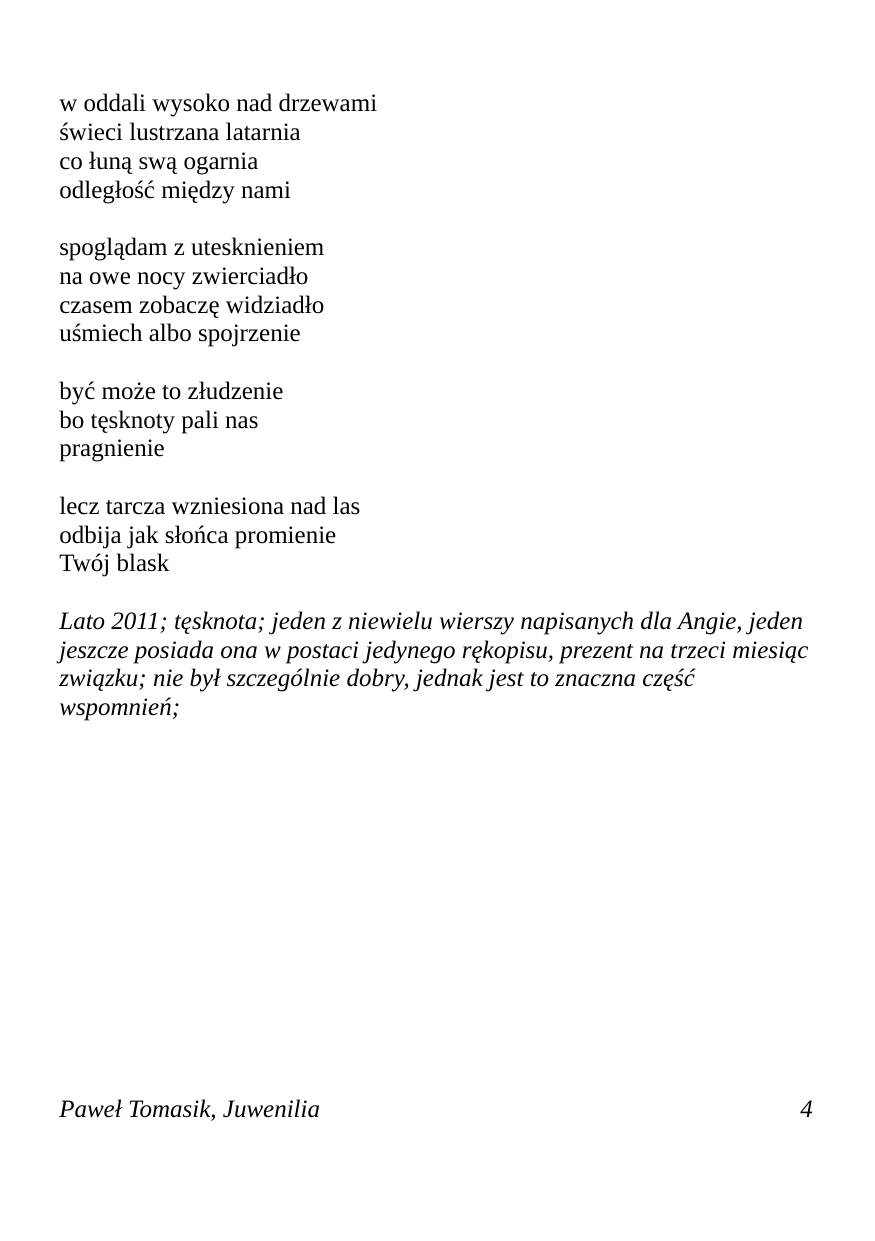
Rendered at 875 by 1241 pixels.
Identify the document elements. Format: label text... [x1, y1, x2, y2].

text uśmiech albo spojrzenie [59, 318, 815, 347]
text świeci lustrzana latarnia [59, 117, 815, 146]
text lecz tarcza wzniesiona nad las [59, 491, 815, 520]
text odległość między nami [59, 175, 815, 203]
text na owe nocy zwierciadło [59, 261, 815, 290]
text być może to złudzenie [59, 376, 815, 405]
text bo tęsknoty pali nas [59, 405, 815, 433]
text odbija jak słońca promienie [59, 520, 815, 548]
text czasem zobaczę widziadło [59, 290, 815, 318]
text co łuną swą ogarnia [59, 146, 815, 175]
text w oddali wysoko nad drzewami [59, 88, 815, 117]
text spoglądam z utesknieniem [59, 232, 815, 261]
text Lato 2011; tęsknota; jeden z niewielu wierszy napisanych dla Angie, jeden jeszcze posiada ona w postaci jedynego rękopisu, prezent na trzeci miesiąc związku; nie był szczególnie dobry, jednak jest to znaczna część wspomnień; [59, 606, 815, 721]
text pragnienie [59, 433, 815, 462]
text Twój blask [59, 548, 815, 577]
